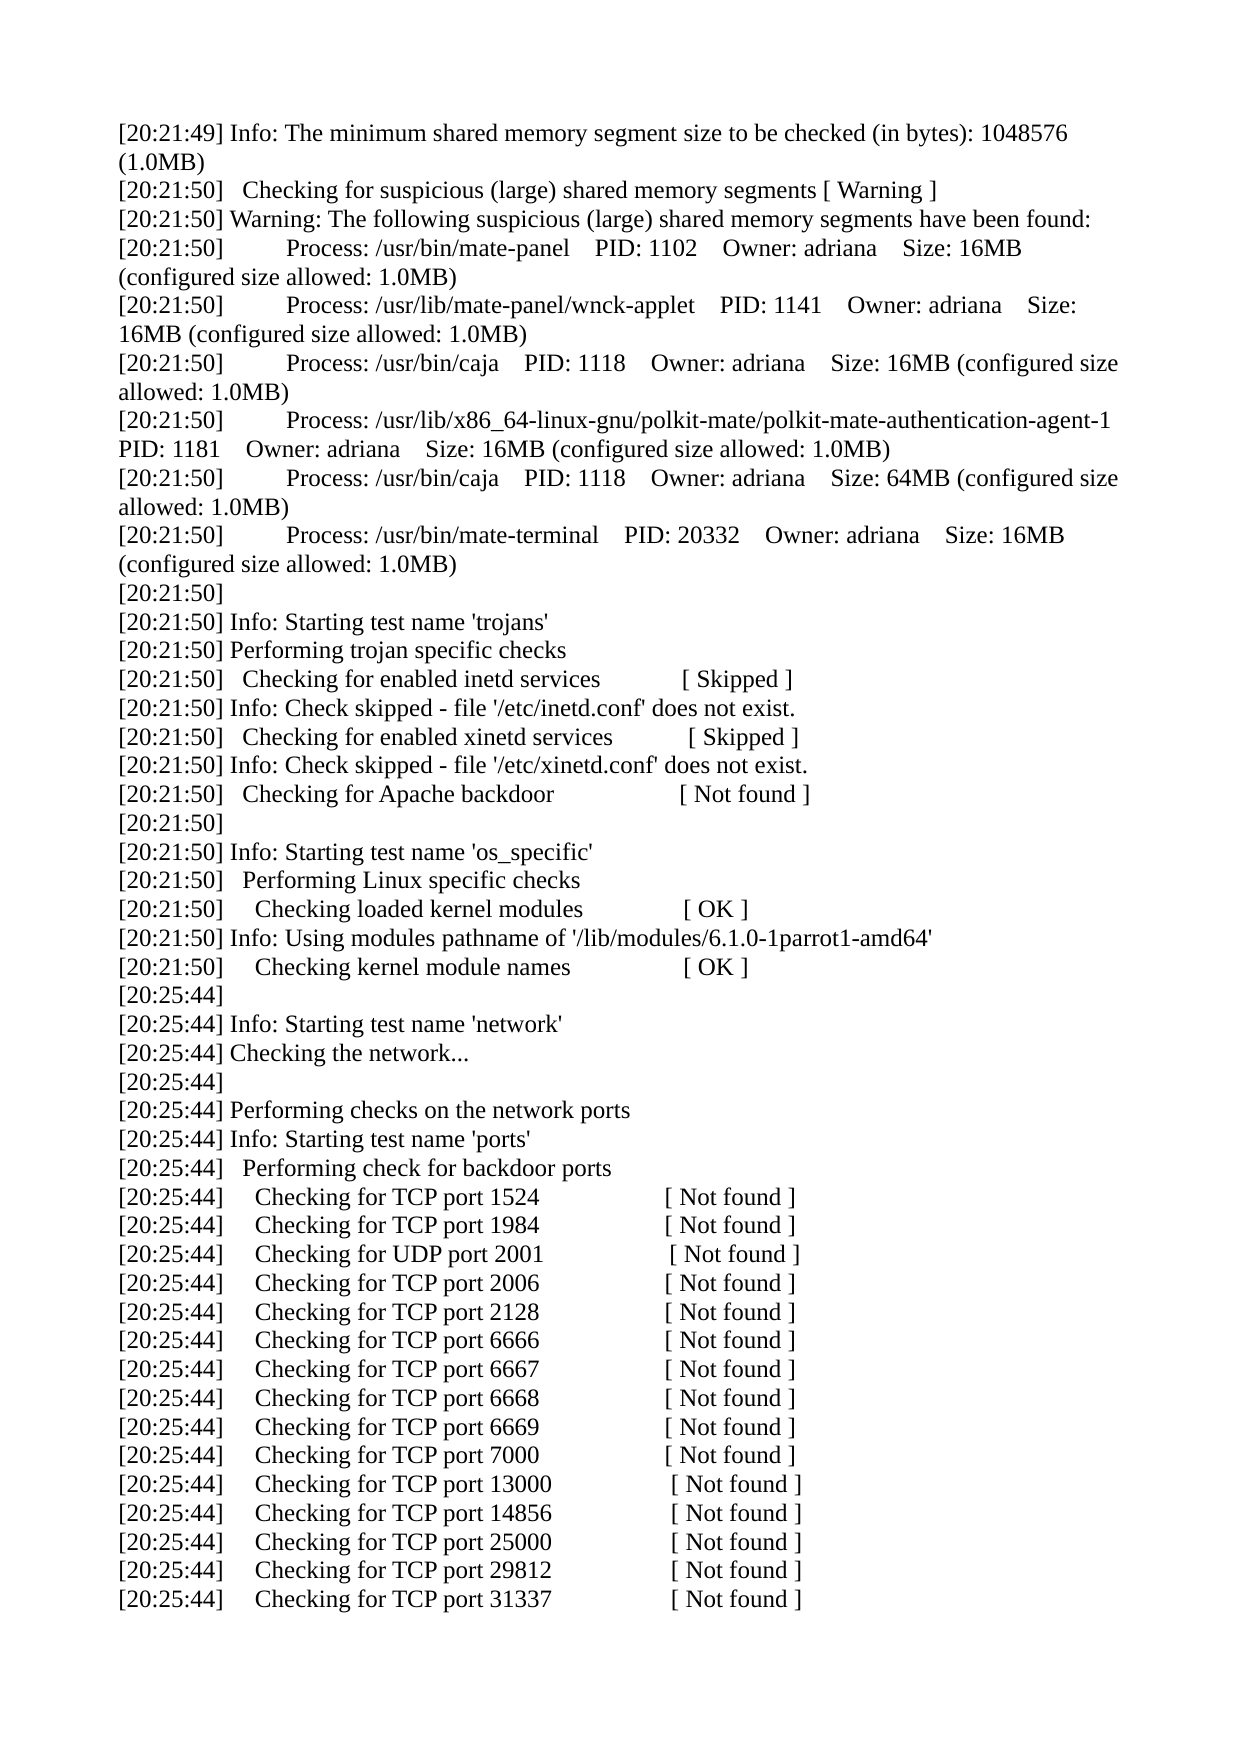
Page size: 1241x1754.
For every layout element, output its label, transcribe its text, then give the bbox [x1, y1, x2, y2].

text [20:21:50] Performing Linux specific checks [118, 866, 1122, 894]
text [20:25:44] [118, 1067, 1122, 1096]
text [20:25:44] Checking the network... [118, 1038, 1122, 1067]
text [20:21:50] Process: /usr/bin/caja PID: 1118 Owner: adriana Size: 64MB (configured size allowed: 1.0MB) [118, 463, 1122, 521]
text [20:21:50] Process: /usr/lib/x86_64-linux-gnu/polkit-mate/polkit-mate-authentication-agent-1 PID: 1181 Owner: adriana Size: 16MB (configured size allowed: 1.0MB) [118, 406, 1122, 463]
text [20:25:44] Checking for TCP port 6669 [ Not found ] [118, 1412, 1122, 1441]
text [20:25:44] Checking for TCP port 31337 [ Not found ] [118, 1584, 1122, 1613]
text [20:25:44] Info: Starting test name 'network' [118, 1009, 1122, 1038]
text [20:21:50] Info: Check skipped - file '/etc/inetd.conf' does not exist. [118, 693, 1122, 722]
text [20:25:44] Checking for TCP port 6667 [ Not found ] [118, 1354, 1122, 1383]
text [20:25:44] Checking for TCP port 1524 [ Not found ] [118, 1182, 1122, 1211]
text [20:25:44] Info: Starting test name 'ports' [118, 1124, 1122, 1153]
text [20:25:44] [118, 981, 1122, 1009]
text [20:25:44] Checking for TCP port 29812 [ Not found ] [118, 1556, 1122, 1584]
text [20:21:49] Info: The minimum shared memory segment size to be checked (in bytes): 1048576 (1.0MB) [118, 118, 1122, 176]
text [20:21:50] Performing trojan specific checks [118, 636, 1122, 664]
text [20:21:50] Checking kernel module names [ OK ] [118, 952, 1122, 981]
text [20:21:50] Info: Check skipped - file '/etc/xinetd.conf' does not exist. [118, 751, 1122, 779]
text [20:25:44] Checking for TCP port 7000 [ Not found ] [118, 1441, 1122, 1469]
text [20:21:50] Process: /usr/bin/mate-terminal PID: 20332 Owner: adriana Size: 16MB (configured size allowed: 1.0MB) [118, 521, 1122, 578]
text [20:21:50] Info: Starting test name 'trojans' [118, 607, 1122, 636]
text [20:21:50] Checking loaded kernel modules [ OK ] [118, 894, 1122, 923]
text [20:25:44] Checking for TCP port 6666 [ Not found ] [118, 1326, 1122, 1354]
text [20:25:44] Checking for TCP port 6668 [ Not found ] [118, 1383, 1122, 1412]
text [20:21:50] Checking for enabled xinetd services [ Skipped ] [118, 722, 1122, 751]
text [20:21:50] Process: /usr/bin/caja PID: 1118 Owner: adriana Size: 16MB (configured size allowed: 1.0MB) [118, 348, 1122, 406]
text [20:25:44] Performing check for backdoor ports [118, 1153, 1122, 1182]
text [20:21:50] Info: Using modules pathname of '/lib/modules/6.1.0-1parrot1-amd64' [118, 923, 1122, 952]
text [20:21:50] Warning: The following suspicious (large) shared memory segments have been found: [118, 204, 1122, 233]
text [20:25:44] Checking for TCP port 2128 [ Not found ] [118, 1297, 1122, 1326]
text [20:21:50] Process: /usr/lib/mate-panel/wnck-applet PID: 1141 Owner: adriana Size: 16MB (configured size allowed: 1.0MB) [118, 291, 1122, 348]
text [20:21:50] Checking for enabled inetd services [ Skipped ] [118, 664, 1122, 693]
text [20:21:50] Checking for Apache backdoor [ Not found ] [118, 779, 1122, 808]
text [20:25:44] Checking for UDP port 2001 [ Not found ] [118, 1239, 1122, 1268]
text [20:25:44] Performing checks on the network ports [118, 1096, 1122, 1124]
text [20:21:50] Checking for suspicious (large) shared memory segments [ Warning ] [118, 176, 1122, 204]
text [20:21:50] Process: /usr/bin/mate-panel PID: 1102 Owner: adriana Size: 16MB (configured size allowed: 1.0MB) [118, 233, 1122, 291]
text [20:25:44] Checking for TCP port 13000 [ Not found ] [118, 1469, 1122, 1498]
text [20:25:44] Checking for TCP port 1984 [ Not found ] [118, 1211, 1122, 1239]
text [20:25:44] Checking for TCP port 14856 [ Not found ] [118, 1498, 1122, 1527]
text [20:25:44] Checking for TCP port 2006 [ Not found ] [118, 1268, 1122, 1297]
text [20:21:50] [118, 578, 1122, 607]
text [20:21:50] Info: Starting test name 'os_specific' [118, 837, 1122, 866]
text [20:21:50] [118, 808, 1122, 837]
text [20:25:44] Checking for TCP port 25000 [ Not found ] [118, 1527, 1122, 1556]
